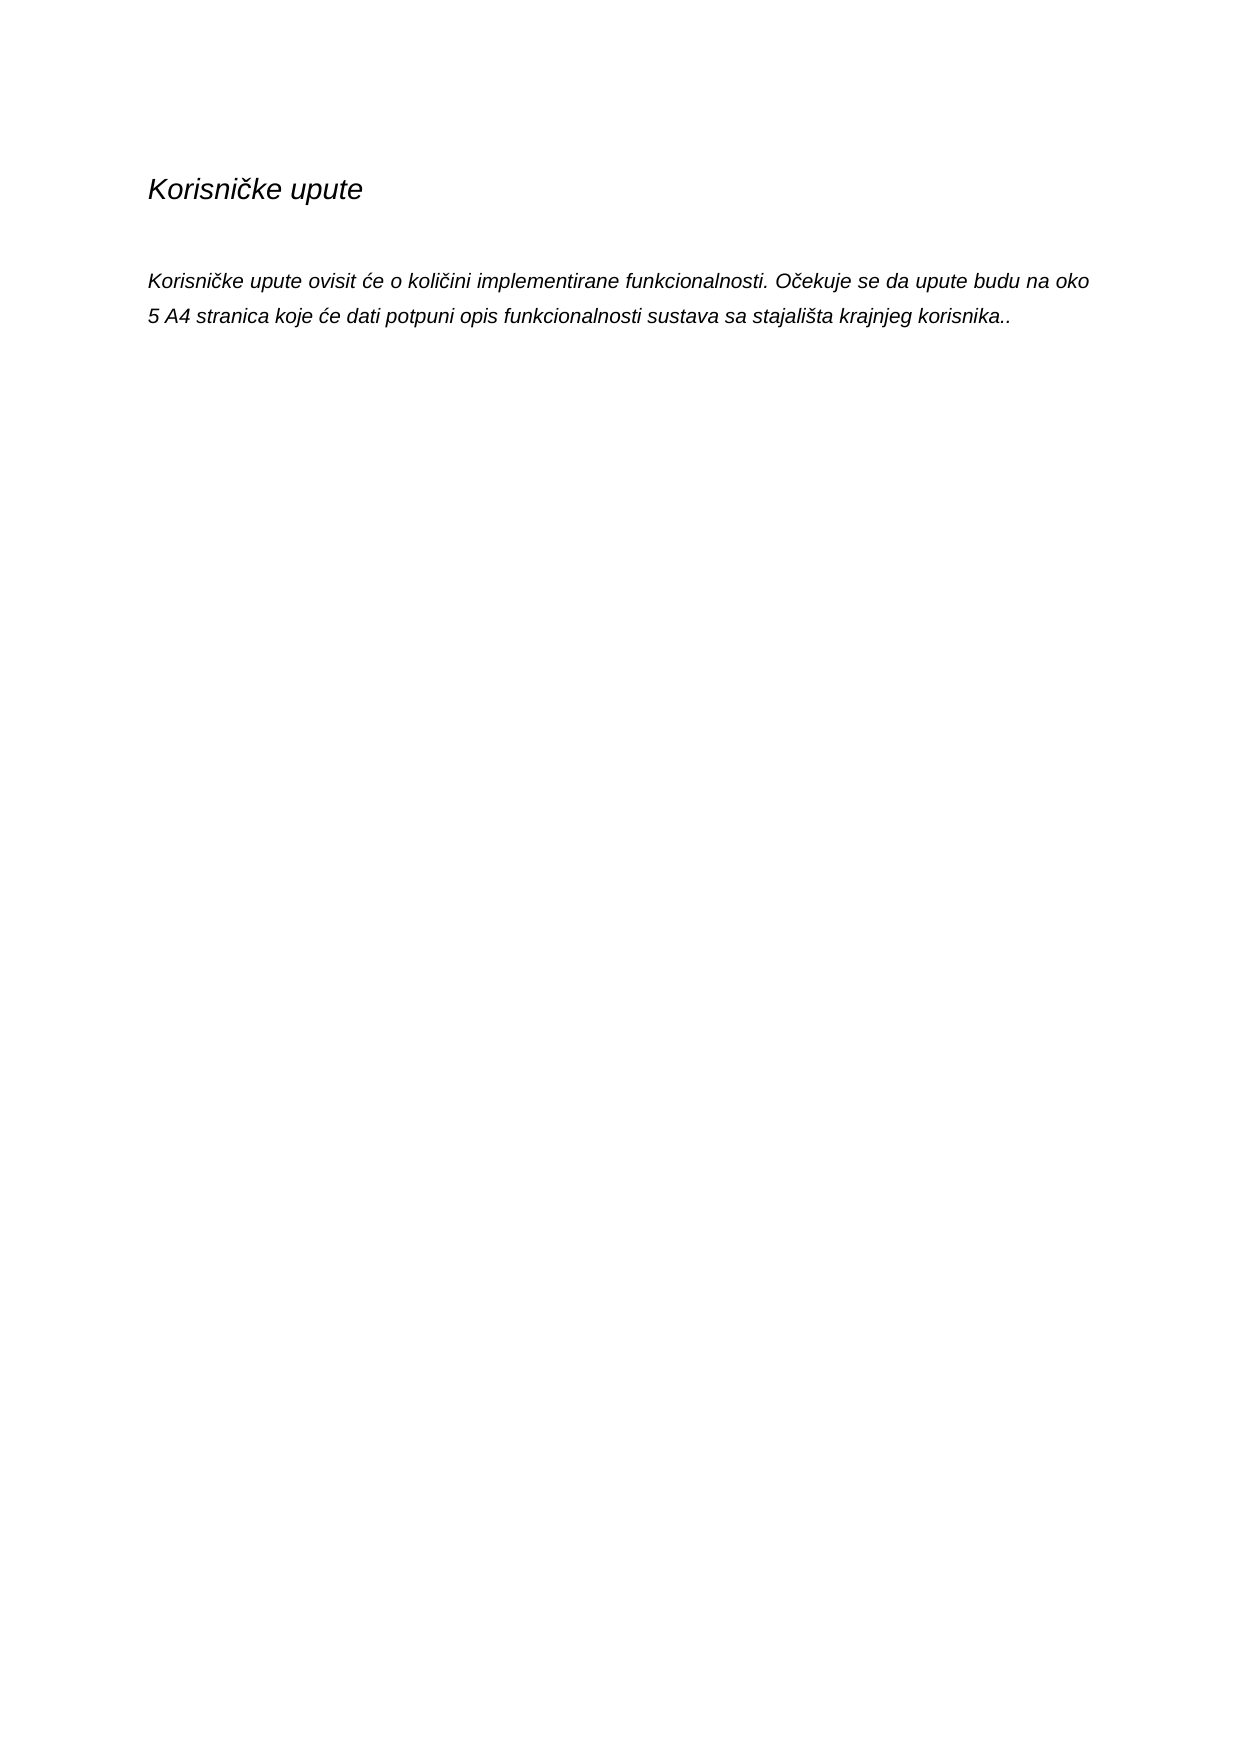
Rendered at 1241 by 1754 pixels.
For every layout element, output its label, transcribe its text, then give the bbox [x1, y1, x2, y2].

subtitle Korisničke upute [148, 173, 1093, 205]
text Korisničke upute ovisit će o količini implementirane funkcionalnosti. Očekuje se da upute budu na oko 5 A4 stranica koje će dati potpuni opis funkcionalnosti sustava sa stajališta krajnjeg korisnika.. [148, 269, 1093, 328]
